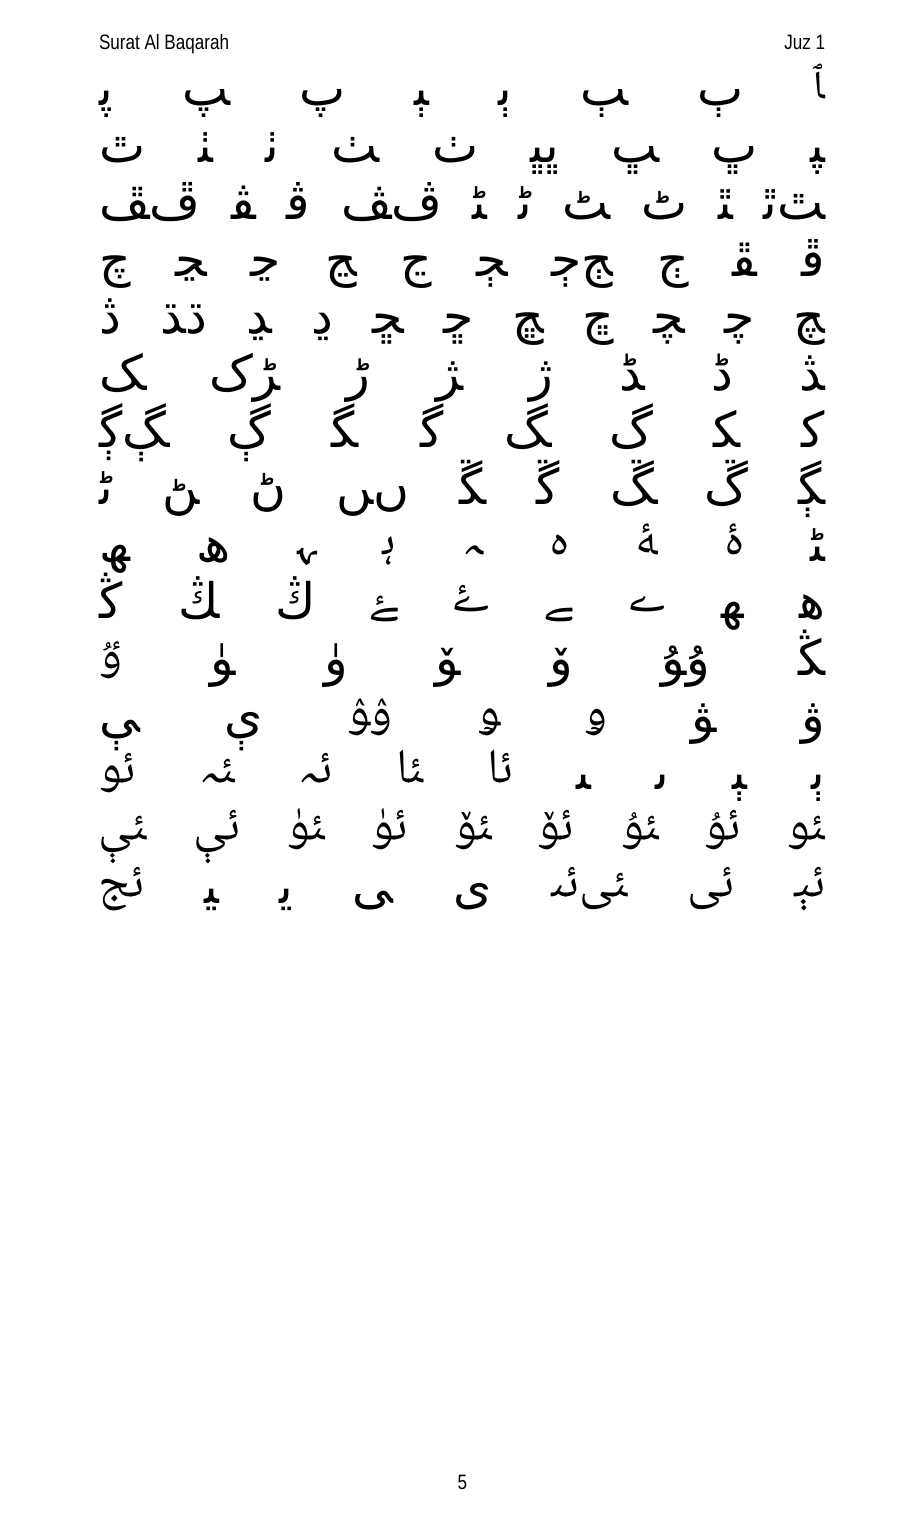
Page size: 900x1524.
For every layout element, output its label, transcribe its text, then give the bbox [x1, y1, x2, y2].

text ﮬ ﮭ ﮮ ﮯ ﮰ ﮱ ﯓ ﯔ ﯕ [99, 573, 825, 630]
text ﭣﭤ ﭥ ﭦ ﭧ ﭨ ﭩ ﭪﭫ ﭬ ﭭ ﭮﭯ [99, 174, 825, 231]
text ﮐ ﮑ ﮒ ﮓ ﮔ ﮕ ﮖ ﮗﮘ [99, 402, 825, 459]
text ﯖ ﯗﯘ ﯙ ﯚ ﯛ ﯜ ﯝ [99, 630, 825, 687]
text ﯸ ﯹ ﯺﯻ ﯼ ﯽ ﯾ ﯿ ﰀ [99, 858, 825, 915]
text ﭙ ﭚ ﭛ ﭜﭝ ﭞ ﭟ ﭠ ﭡ ﭢ [99, 117, 825, 174]
text ﭻ ﭼ ﭽ ﭾ ﭿ ﮀ ﮁ ﮂ ﮃ ﮄﮅ ﮆ [99, 288, 825, 345]
text ﯞ ﯟ ﯠ ﯡ ﯢﯣ ﯤ ﯥ [99, 687, 825, 744]
text ﮇ ﮈ ﮉ ﮊ ﮋ ﮌ ﮍﮎ ﮏ [99, 345, 825, 402]
text ﮙ ﮚ ﮛ ﮜ ﮝ ﮞﮟ ﮠ ﮡ ﮢ [99, 459, 825, 516]
text ﭰ ﭱ ﭲ ﭳﭴ ﭵ ﭶ ﭷ ﭸ ﭹ ﭺ [99, 231, 825, 288]
text ﮣ ﮤ ﮥ ﮦ ﮧ ﮨ ﮩ ﮪ ﮫ [99, 516, 825, 573]
text ﯦ ﯧ ﯨ ﯩ ﯪ ﯫ ﯬ ﯭ ﯮ [99, 744, 825, 801]
text ﯯ ﯰ ﯱ ﯲ ﯳ ﯴ ﯵ ﯶ ﯷ [99, 801, 825, 858]
text ﭑ ﭒ ﭓ ﭔ ﭕ ﭖ ﭗ ﭘ [99, 60, 825, 117]
